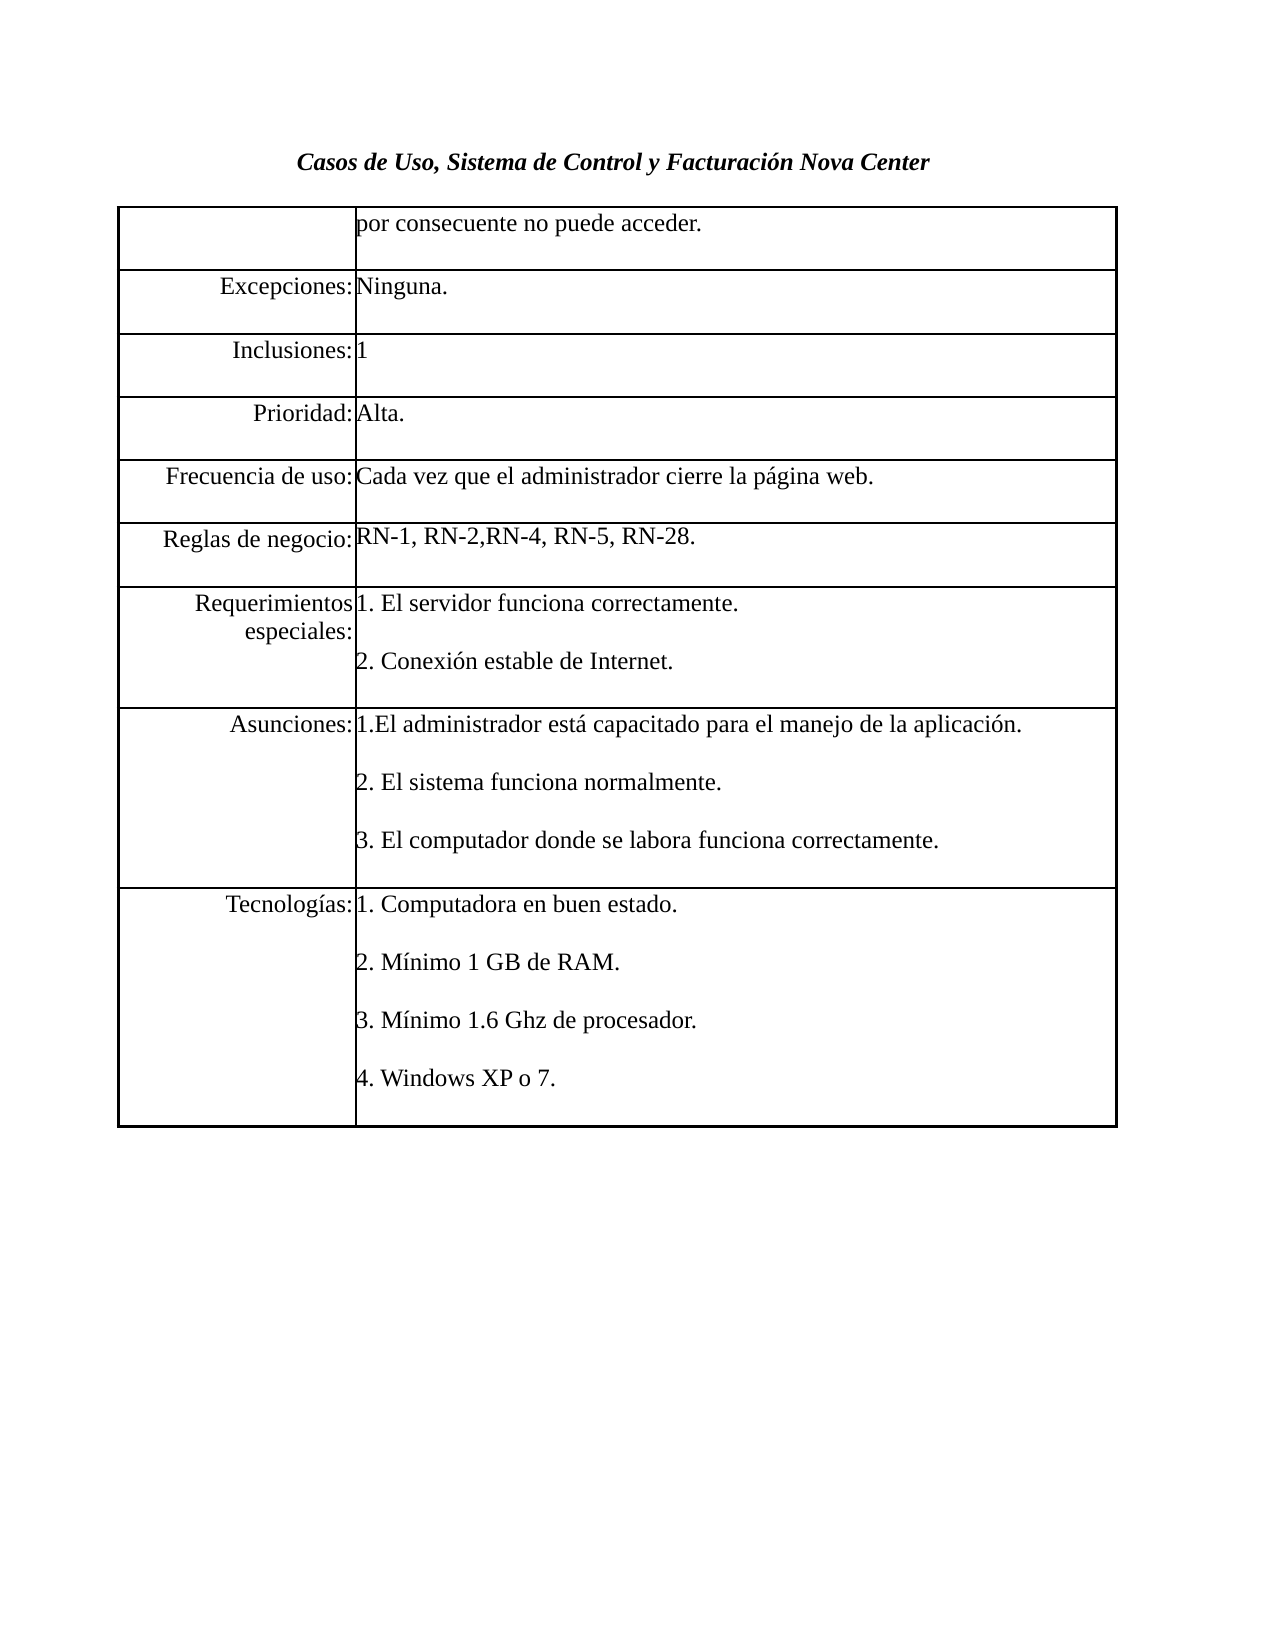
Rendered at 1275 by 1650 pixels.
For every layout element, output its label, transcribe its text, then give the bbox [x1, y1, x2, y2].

table_cell [120, 208, 355, 269]
table_cell Alta. [357, 398, 1115, 459]
table_cell 1. El servidor funciona correctamente. 2. Conexión estable de Internet. [357, 588, 1115, 707]
table_cell Asunciones: [120, 709, 355, 887]
table_cell Tecnologías: [120, 889, 355, 1124]
table_cell Ninguna. [357, 271, 1115, 333]
table_cell Prioridad: [120, 398, 355, 459]
table_cell Requerimientos especiales: [120, 588, 355, 707]
table_cell 1 [357, 335, 1115, 396]
table_cell Excepciones: [120, 271, 355, 333]
table_cell 1. Computadora en buen estado. 2. Mínimo 1 GB de RAM. 3. Mínimo 1.6 Ghz de procesador. 4. Windows XP o 7. [357, 889, 1115, 1124]
table_cell RN-1, RN-2,RN-4, RN-5, RN-28. [357, 524, 1115, 586]
table_cell Cada vez que el administrador cierre la página web. [357, 461, 1115, 522]
table_cell Frecuencia de uso: [120, 461, 355, 522]
table_cell Reglas de negocio: [120, 524, 355, 586]
table_cell Inclusiones: [120, 335, 355, 396]
table_cell 1.El administrador está capacitado para el manejo de la aplicación. 2. El sistema funciona normalmente. 3. El computador donde se labora funciona correctamente. [357, 709, 1115, 887]
table_cell por consecuente no puede acceder. [357, 208, 1115, 269]
